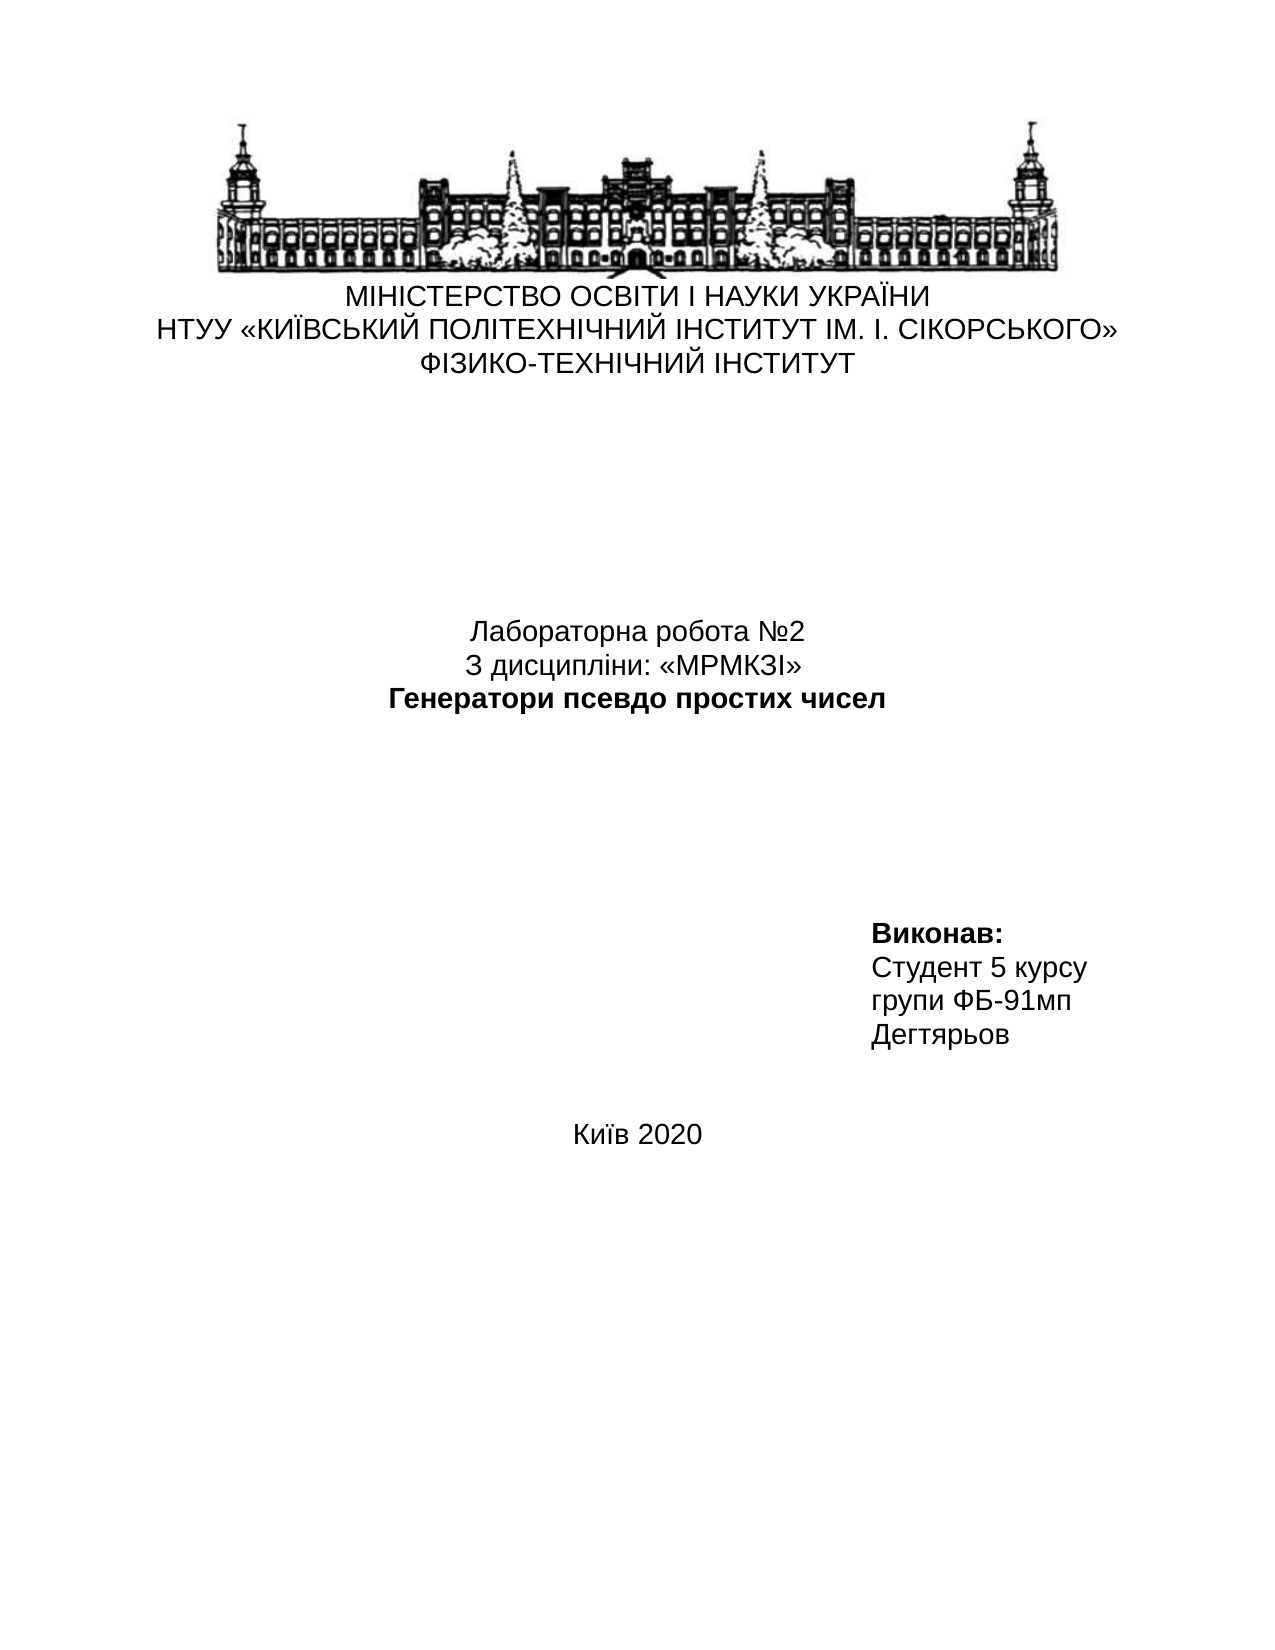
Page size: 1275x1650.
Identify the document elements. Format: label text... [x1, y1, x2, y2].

text Студент 5 курсу [856, 950, 1157, 983]
text Генератори псевдо простих чисел [118, 681, 1157, 715]
text ФІЗИКО-ТЕХНІЧНИЙ ІНСТИТУТ [118, 346, 1157, 379]
text НТУУ «КИЇВСЬКИЙ ПОЛІТЕХНІЧНИЙ ІНСТИТУТ ІМ. І. СІКОРСЬКОГО» [118, 312, 1157, 346]
text Київ 2020 [118, 1117, 1157, 1151]
text Лабораторна робота №2 [118, 614, 1157, 648]
text З дисципліни: «МРМКЗІ» [118, 648, 1157, 681]
text Дегтярьов [856, 1017, 1157, 1050]
text групи ФБ-91мп [856, 983, 1157, 1017]
text МІНІСТЕРСТВО ОСВІТИ І НАУКИ УКРАЇНИ [118, 279, 1157, 312]
picture [208, 118, 1067, 279]
text Виконав: [856, 916, 1157, 950]
